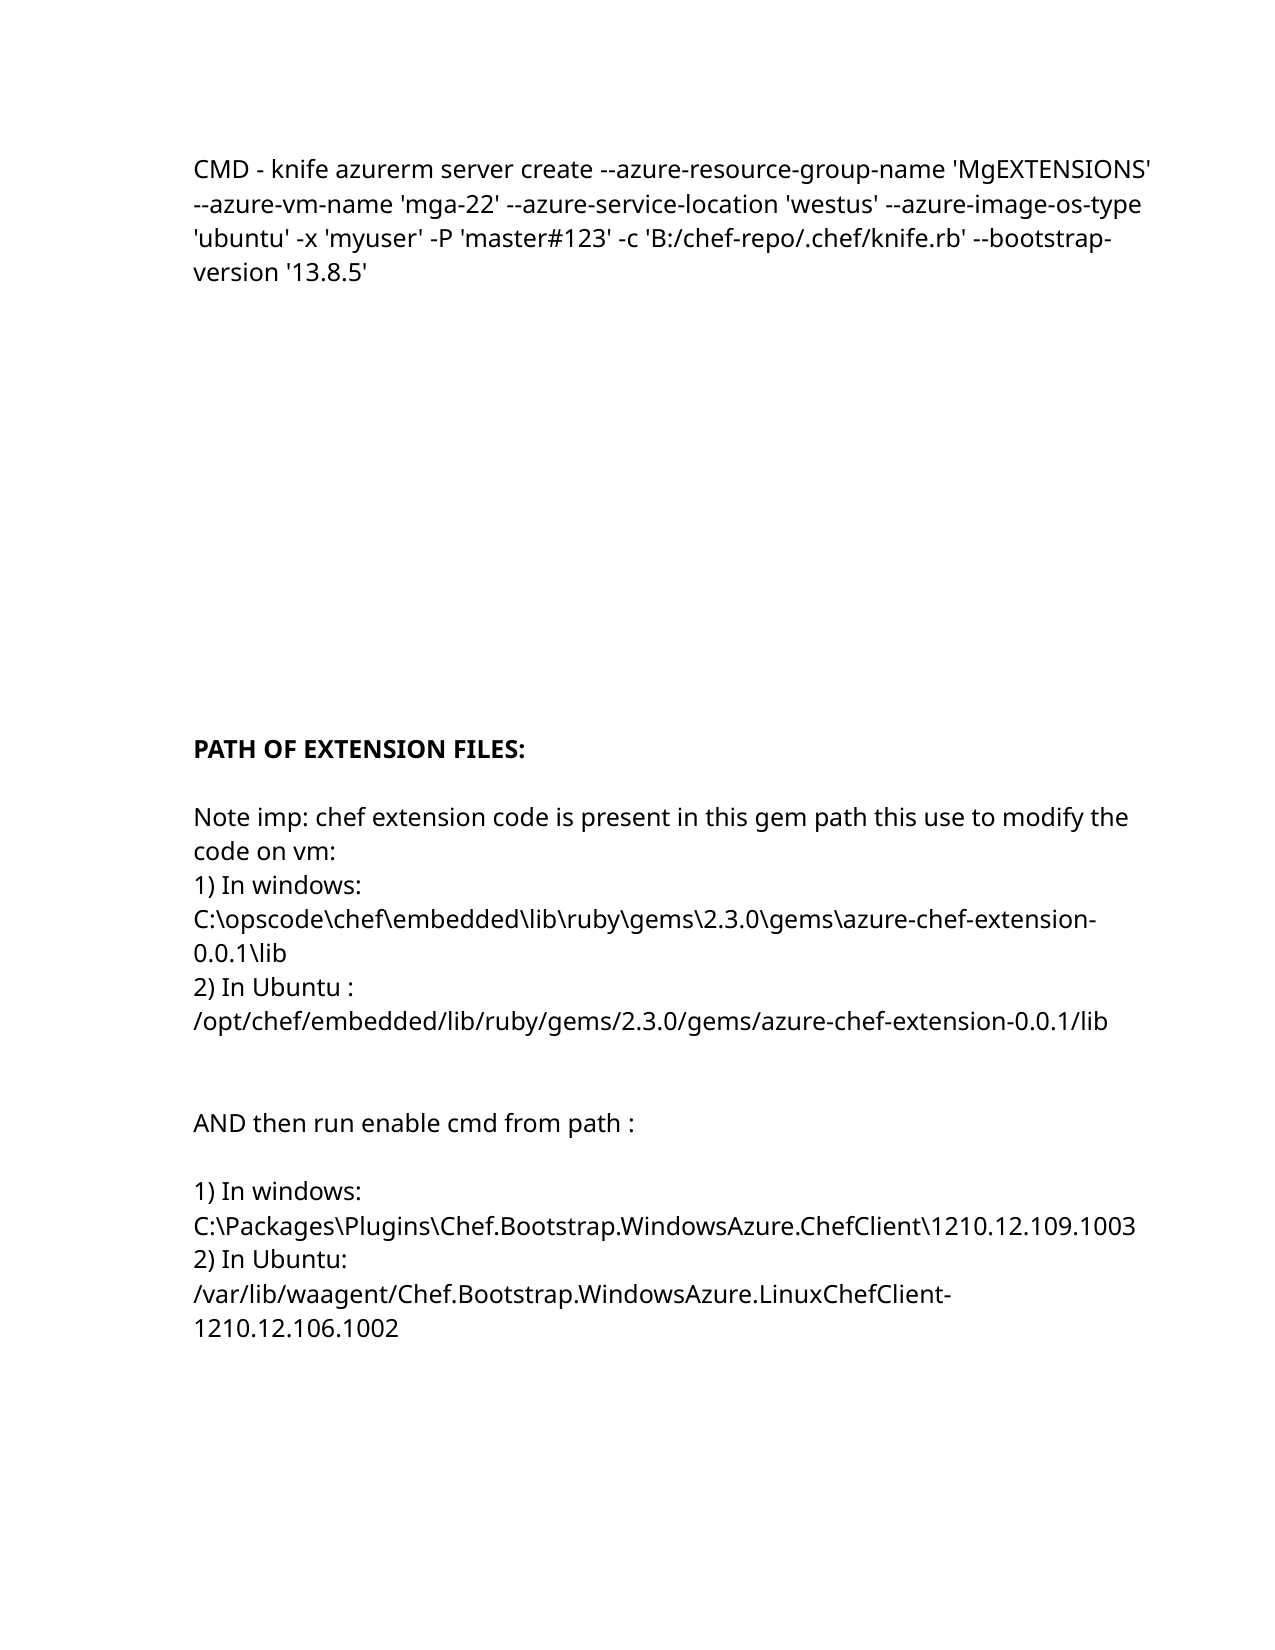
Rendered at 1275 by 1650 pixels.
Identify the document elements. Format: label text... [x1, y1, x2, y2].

list C:\Packages\Plugins\Chef.Bootstrap.WindowsAzure.ChefClient\1210.12.109.1003 [193, 1208, 1157, 1242]
list /var/lib/waagent/Chef.Bootstrap.WindowsAzure.LinuxChefClient-1210.12.106.1002 [193, 1276, 1157, 1344]
list /opt/chef/embedded/lib/ruby/gems/2.3.0/gems/azure-chef-extension-0.0.1/lib [193, 1004, 1157, 1038]
list AND then run enable cmd from path : [193, 1106, 1157, 1140]
list PATH OF EXTENSION FILES: [193, 731, 1157, 765]
list 1) In windows: [193, 1174, 1157, 1208]
list Note imp: chef extension code is present in this gem path this use to modify the code on vm: [193, 799, 1157, 867]
list 2) In Ubuntu: [193, 1242, 1157, 1276]
list 1) In windows: [193, 867, 1157, 902]
list CMD - knife azurerm server create --azure-resource-group-name 'MgEXTENSIONS' --azure-vm-name 'mga-22' --azure-service-location 'westus' --azure-image-os-type 'ubuntu' -x 'myuser' -P 'master#123' -c 'B:/chef-repo/.chef/knife.rb' --bootstrap-version '13.8.5' [193, 152, 1157, 288]
list C:\opscode\chef\embedded\lib\ruby\gems\2.3.0\gems\azure-chef-extension-0.0.1\lib [193, 902, 1157, 970]
list 2) In Ubuntu : [193, 970, 1157, 1004]
